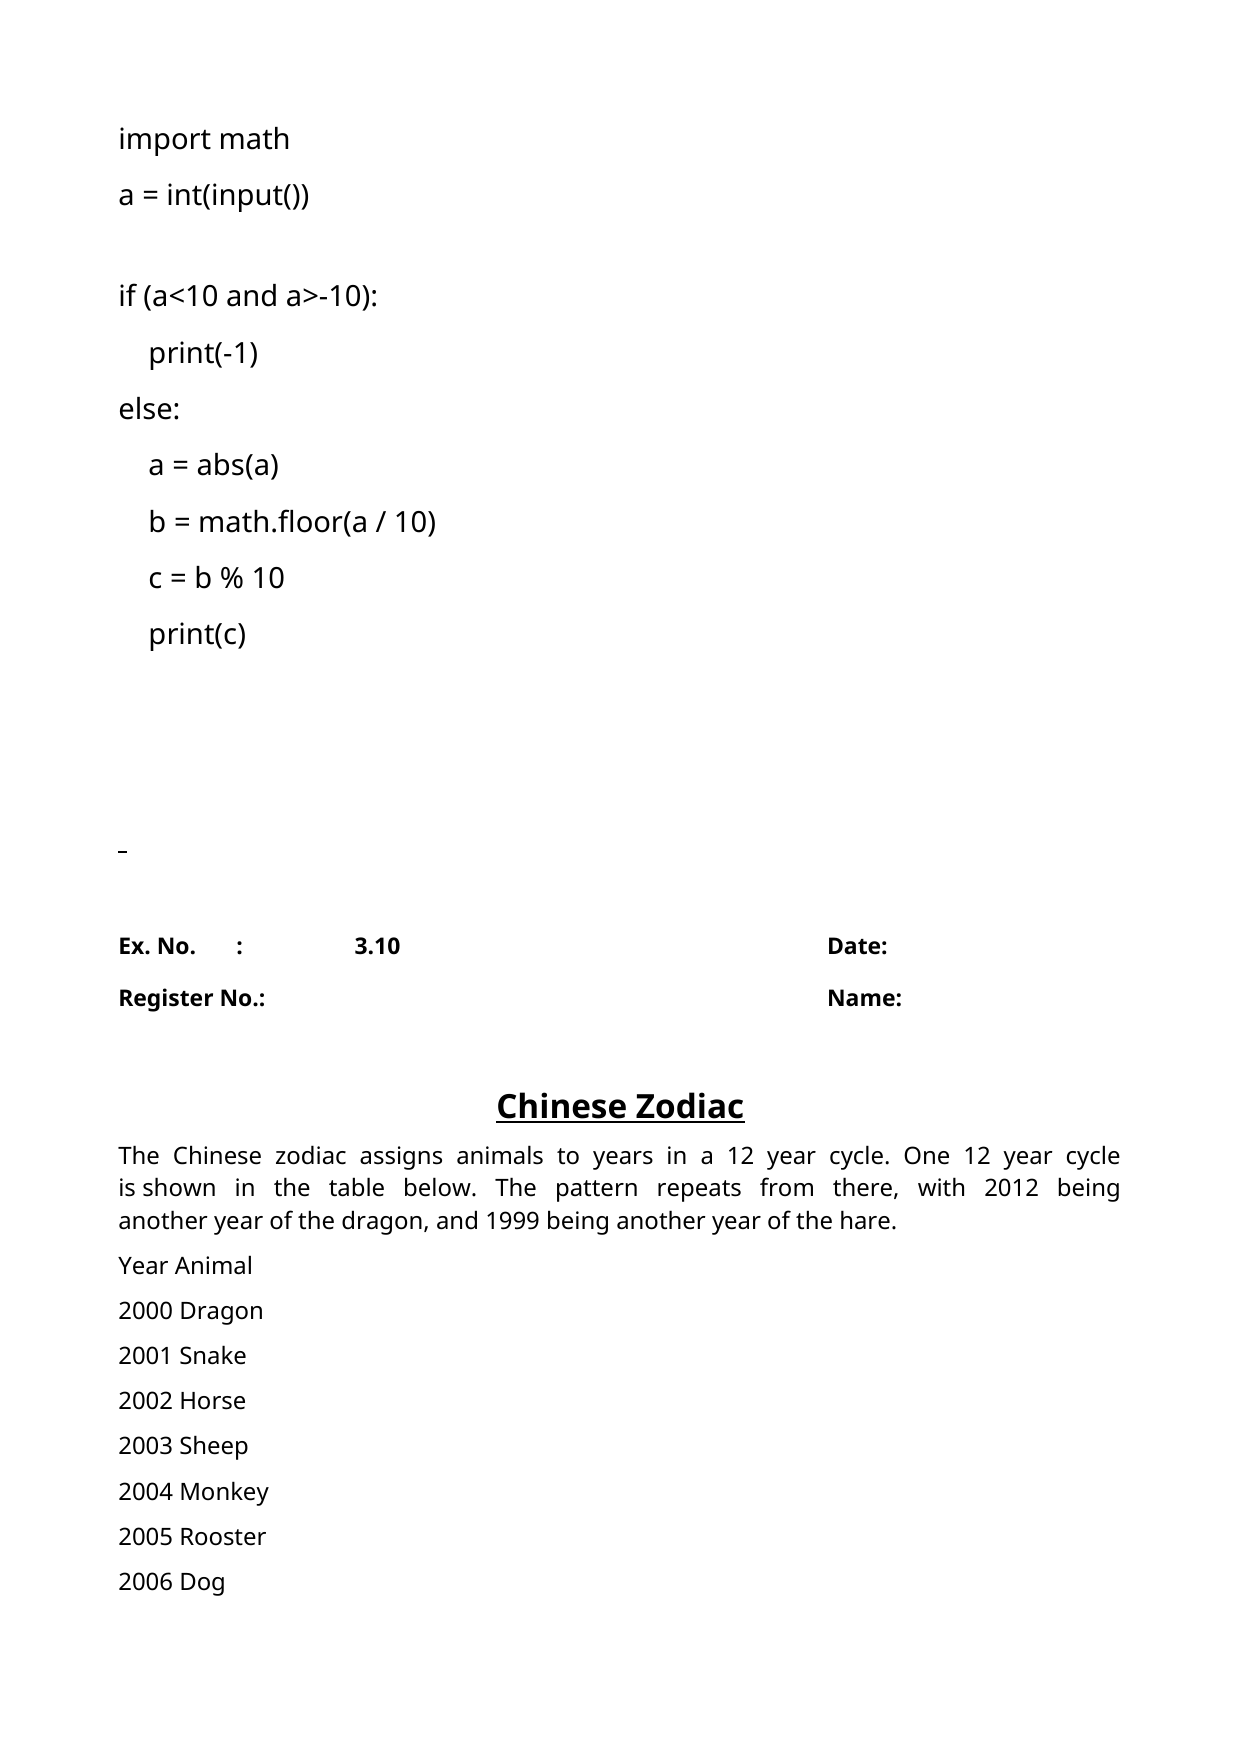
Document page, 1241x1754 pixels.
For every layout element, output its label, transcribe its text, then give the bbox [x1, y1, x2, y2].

text import math [118, 118, 1122, 158]
text a = abs(a) [118, 444, 1122, 484]
text print(c) [118, 614, 1122, 653]
text The Chinese zodiac assigns animals to years in a 12 year cycle. One 12 year cycle is shown in the table below. The pattern repeats from there, with 2012 being another year of the dragon, and 1999 being another year of the hare. [118, 1138, 1122, 1236]
text 2004 Monkey [118, 1474, 1122, 1507]
text 2000 Dragon [118, 1294, 1122, 1326]
text Register No.: Name: [118, 982, 1122, 1013]
text b = math.floor(a / 10) [118, 501, 1122, 541]
text else: [118, 388, 1122, 428]
text if (a<10 and a>-10): [118, 276, 1122, 315]
text print(-1) [118, 332, 1122, 372]
text c = b % 10 [118, 557, 1122, 597]
text Ex. No. : 3.10 Date: [118, 929, 1122, 961]
text Chinese Zodiac [118, 1083, 1122, 1128]
text 2002 Horse [118, 1384, 1122, 1417]
text 2005 Rooster [118, 1519, 1122, 1552]
text a = int(input()) [118, 174, 1122, 214]
text Year Animal [118, 1249, 1122, 1281]
text 2003 Sheep [118, 1429, 1122, 1462]
text 2001 Snake [118, 1339, 1122, 1372]
text 2006 Dog [118, 1564, 1122, 1597]
